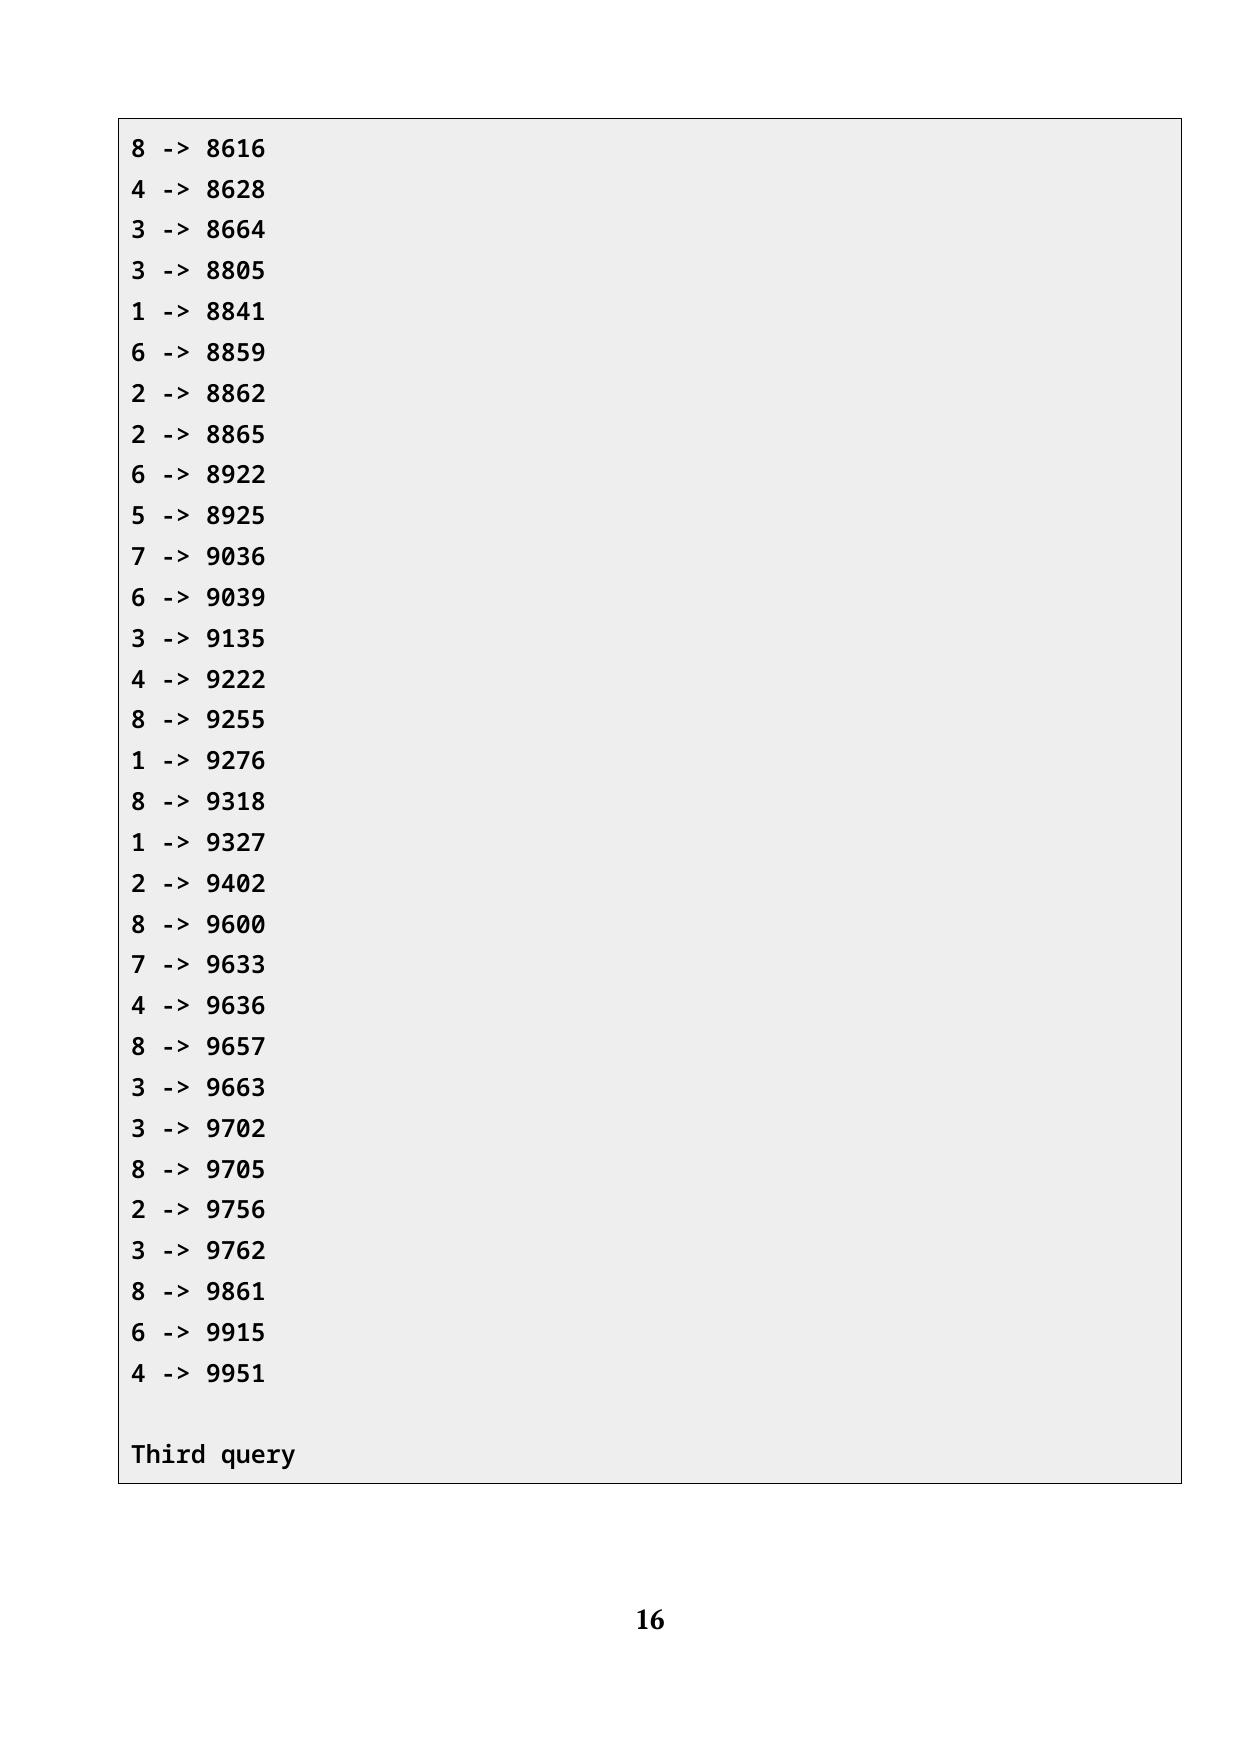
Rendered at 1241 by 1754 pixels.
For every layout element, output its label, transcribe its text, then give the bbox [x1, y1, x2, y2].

text 8 -> 9705 [119, 1139, 1181, 1180]
text 8 -> 9861 [119, 1261, 1181, 1302]
text 2 -> 8865 [119, 404, 1181, 445]
text 3 -> 9663 [119, 1057, 1181, 1098]
text 3 -> 9702 [119, 1098, 1181, 1139]
text 3 -> 9135 [119, 608, 1181, 649]
text 8 -> 9318 [119, 771, 1181, 812]
text 1 -> 9276 [119, 731, 1181, 771]
text 7 -> 9633 [119, 935, 1181, 976]
text 3 -> 9762 [119, 1221, 1181, 1261]
text 6 -> 9915 [119, 1302, 1181, 1343]
text 4 -> 9951 [119, 1343, 1181, 1384]
text 8 -> 9255 [119, 690, 1181, 731]
text Third query [119, 1425, 1181, 1483]
text 1 -> 9327 [119, 812, 1181, 853]
text 2 -> 8862 [119, 363, 1181, 404]
text 5 -> 8925 [119, 486, 1181, 526]
text 4 -> 8628 [119, 159, 1181, 200]
text 6 -> 8859 [119, 322, 1181, 363]
text 2 -> 9402 [119, 853, 1181, 894]
text 8 -> 9657 [119, 1016, 1181, 1057]
text 7 -> 9036 [119, 526, 1181, 567]
text 8 -> 9600 [119, 894, 1181, 935]
text 4 -> 9222 [119, 649, 1181, 690]
text 4 -> 9636 [119, 976, 1181, 1016]
text 3 -> 8805 [119, 241, 1181, 281]
text 1 -> 8841 [119, 281, 1181, 322]
text 6 -> 8922 [119, 445, 1181, 486]
text 8 -> 8616 [119, 119, 1181, 159]
text 3 -> 8664 [119, 200, 1181, 241]
text 2 -> 9756 [119, 1180, 1181, 1221]
text 6 -> 9039 [119, 567, 1181, 608]
